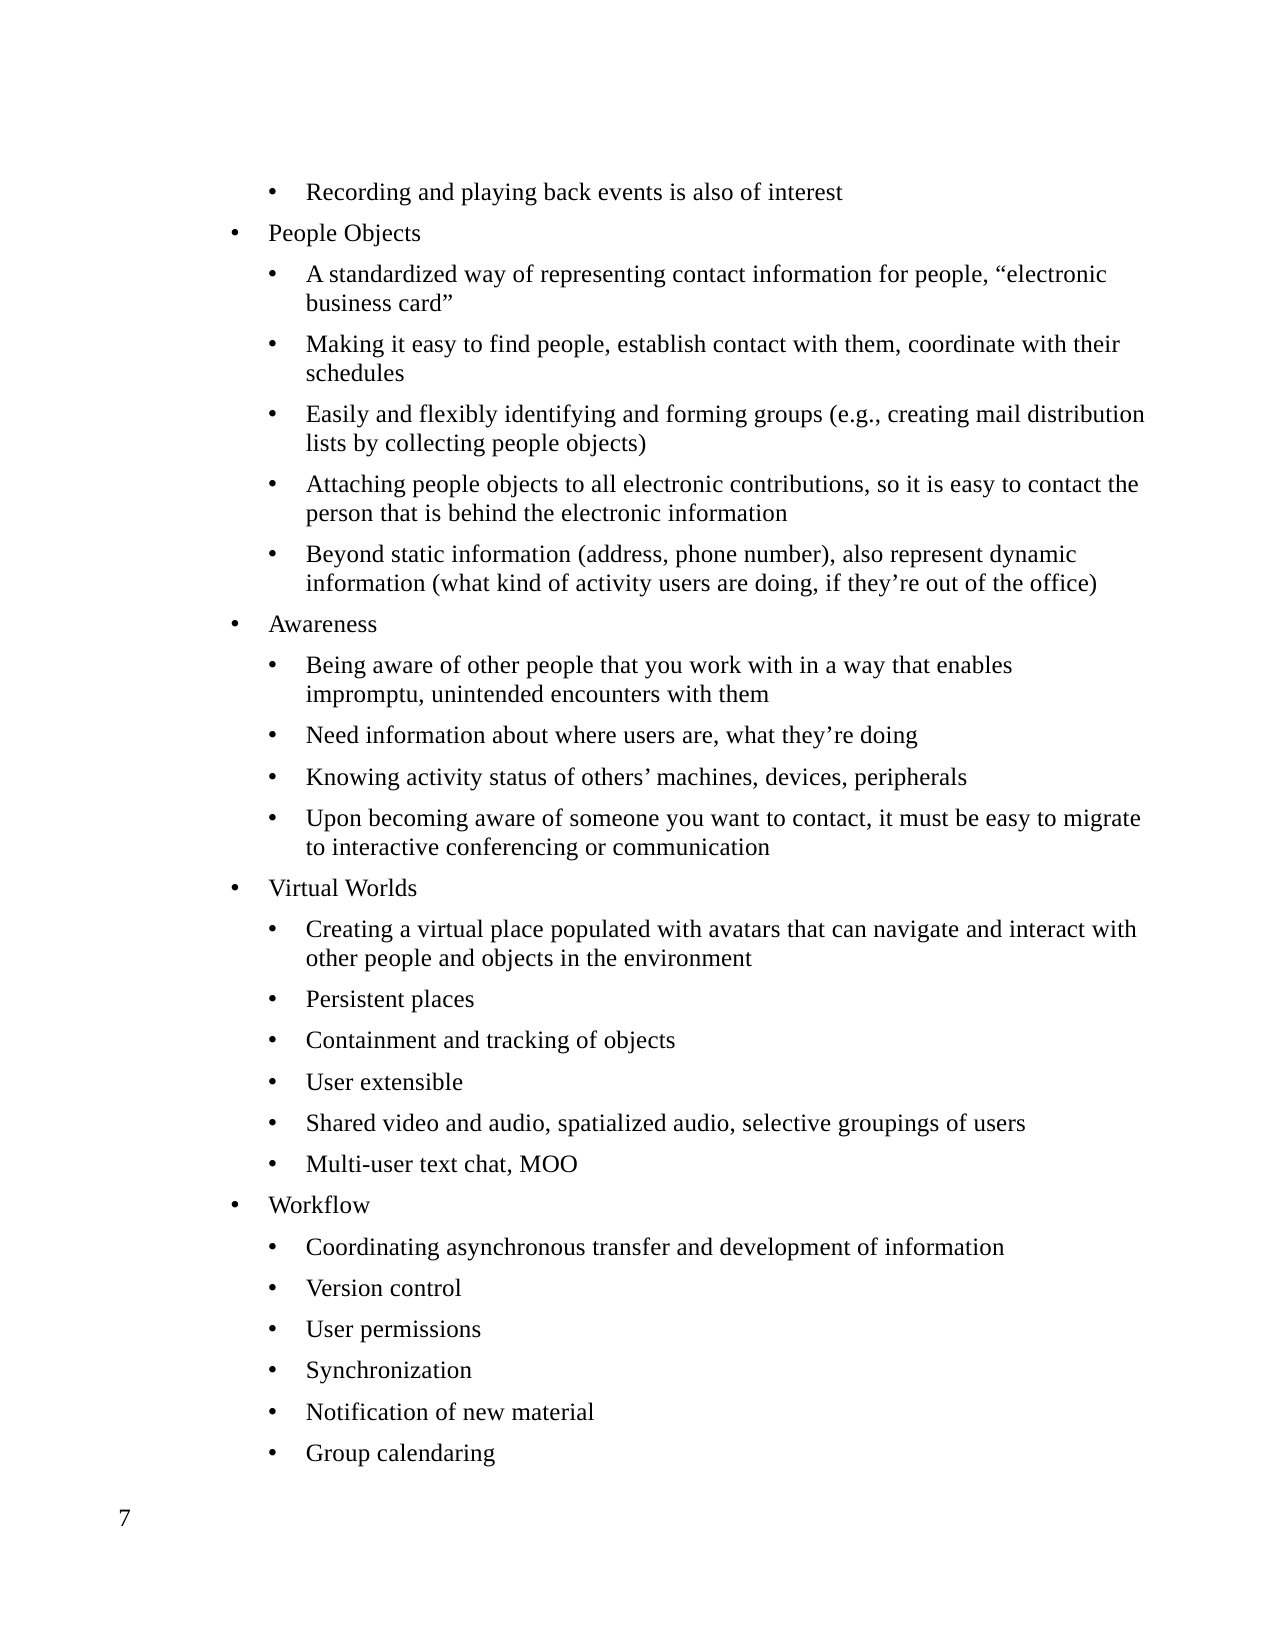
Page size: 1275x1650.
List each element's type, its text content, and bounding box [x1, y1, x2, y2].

list Creating a virtual place populated with avatars that can navigate and interact with other people and objects in the environment [268, 914, 1157, 972]
list Recording and playing back events is also of interest [268, 177, 1157, 206]
list People Objects [231, 218, 1157, 247]
list Need information about where users are, what they’re doing [268, 721, 1157, 749]
list Group calendaring [268, 1438, 1157, 1467]
list Version control [268, 1273, 1157, 1302]
list Upon becoming aware of someone you want to contact, it must be easy to migrate to interactive conferencing or communication [268, 803, 1157, 861]
list Workflow [231, 1191, 1157, 1219]
list User permissions [268, 1314, 1157, 1343]
list Multi-user text chat, MOO [268, 1149, 1157, 1178]
list Being aware of other people that you work with in a way that enables impromptu, unintended encounters with them [268, 651, 1157, 708]
list Virtual Worlds [231, 873, 1157, 902]
list A standardized way of representing contact information for people, “electronic business card” [268, 259, 1157, 317]
list Containment and tracking of objects [268, 1026, 1157, 1054]
list Attaching people objects to all electronic contributions, so it is easy to contact the person that is behind the electronic information [268, 469, 1157, 527]
list Notification of new material [268, 1397, 1157, 1426]
list Awareness [231, 609, 1157, 638]
list User extensible [268, 1067, 1157, 1096]
list Shared video and audio, spatialized audio, selective groupings of users [268, 1108, 1157, 1137]
list Beyond static information (address, phone number), also represent dynamic information (what kind of activity users are doing, if they’re out of the office) [268, 539, 1157, 597]
list Making it easy to find people, establish contact with them, coordinate with their schedules [268, 329, 1157, 387]
list Coordinating asynchronous transfer and development of information [268, 1232, 1157, 1261]
list Easily and flexibly identifying and forming groups (e.g., creating mail distribution lists by collecting people objects) [268, 399, 1157, 457]
list Synchronization [268, 1356, 1157, 1384]
list Persistent places [268, 984, 1157, 1013]
list Knowing activity status of others’ machines, devices, peripherals [268, 762, 1157, 791]
